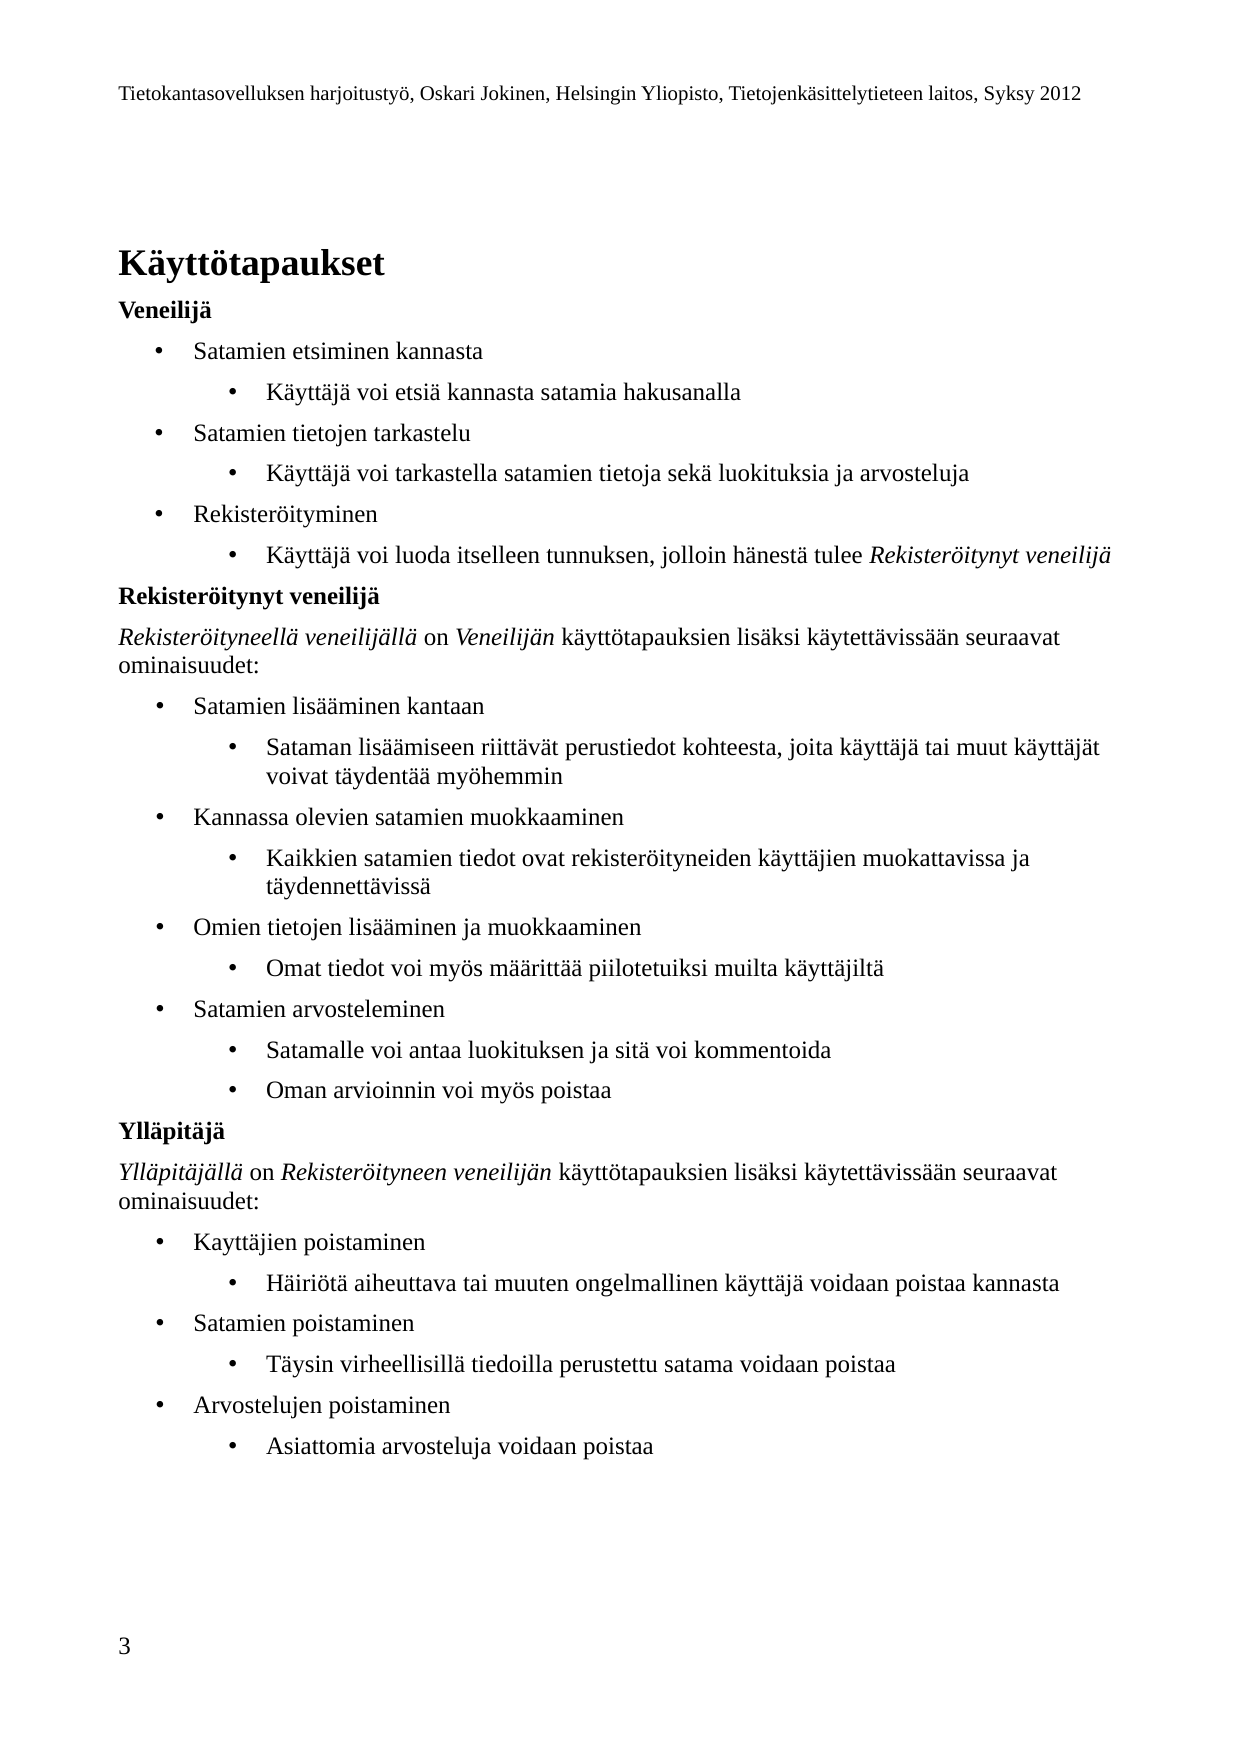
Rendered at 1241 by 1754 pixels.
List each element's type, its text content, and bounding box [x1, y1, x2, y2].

list Satamalle voi antaa luokituksen ja sitä voi kommentoida [228, 1035, 1122, 1063]
list Kannassa olevien satamien muokkaaminen [156, 802, 1122, 831]
list Häiriötä aiheuttava tai muuten ongelmallinen käyttäjä voidaan poistaa kannasta [228, 1268, 1122, 1296]
list Sataman lisäämiseen riittävät perustiedot kohteesta, joita käyttäjä tai muut käyttäjät voivat täydentää myöhemmin [228, 732, 1122, 790]
list Kaikkien satamien tiedot ovat rekisteröityneiden käyttäjien muokattavissa ja täydennettävissä [228, 843, 1122, 900]
list Kayttäjien poistaminen [156, 1227, 1122, 1256]
list Käyttäjä voi luoda itselleen tunnuksen, jolloin hänestä tulee Rekisteröitynyt veneilijä [228, 540, 1122, 569]
list Arvostelujen poistaminen [156, 1390, 1122, 1419]
list Asiattomia arvosteluja voidaan poistaa [228, 1431, 1122, 1460]
subtitle Käyttötapaukset [118, 240, 1122, 283]
list Satamien tietojen tarkastelu [154, 418, 1122, 446]
text Ylläpitäjä [118, 1116, 1122, 1145]
list Käyttäjä voi etsiä kannasta satamia hakusanalla [228, 377, 1122, 406]
list Satamien arvosteleminen [156, 994, 1122, 1023]
list Oman arvioinnin voi myös poistaa [228, 1076, 1122, 1104]
list Omat tiedot voi myös määrittää piilotetuiksi muilta käyttäjiltä [228, 953, 1122, 982]
list Käyttäjä voi tarkastella satamien tietoja sekä luokituksia ja arvosteluja [228, 458, 1122, 487]
text Veneilijä [118, 295, 1122, 324]
list Satamien etsiminen kannasta [154, 336, 1122, 365]
text Ylläpitäjällä on Rekisteröityneen veneilijän käyttötapauksien lisäksi käytettävissään seuraavat ominaisuudet: [118, 1157, 1122, 1215]
list Rekisteröityminen [154, 499, 1122, 528]
list Satamien poistaminen [156, 1308, 1122, 1337]
list Täysin virheellisillä tiedoilla perustettu satama voidaan poistaa [228, 1349, 1122, 1378]
text Rekisteröityneellä veneilijällä on Veneilijän käyttötapauksien lisäksi käytettävissään seuraavat ominaisuudet: [118, 622, 1122, 679]
list Omien tietojen lisääminen ja muokkaaminen [156, 912, 1122, 941]
list Satamien lisääminen kantaan [156, 691, 1122, 720]
text Rekisteröitynyt veneilijä [118, 581, 1122, 610]
